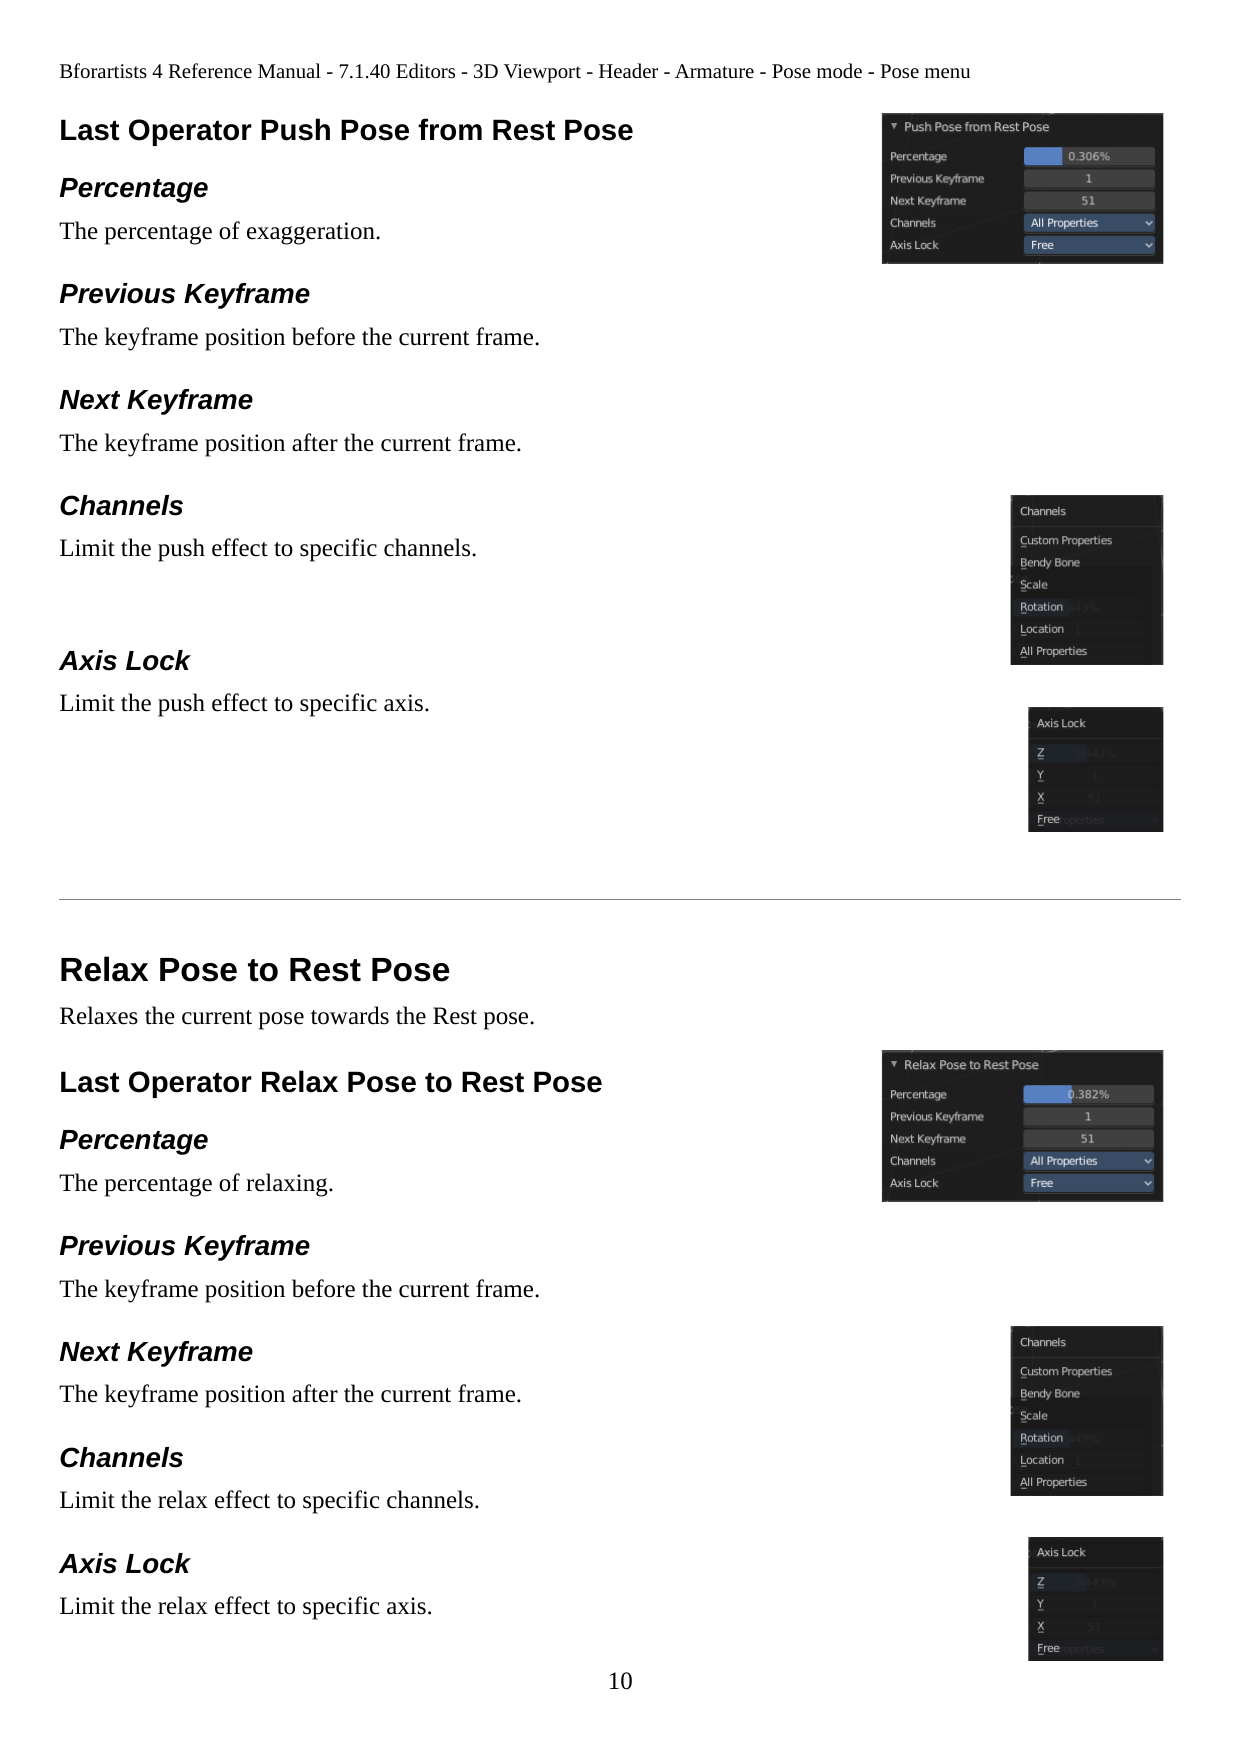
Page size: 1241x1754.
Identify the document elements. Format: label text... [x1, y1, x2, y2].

subtitle Next Keyframe [59, 383, 1181, 415]
text Limit the relax effect to specific channels. [59, 1486, 1181, 1514]
subtitle Axis Lock [59, 644, 1181, 676]
subtitle Percentage [59, 1123, 881, 1155]
text The keyframe position before the current frame. [59, 322, 1181, 350]
text Limit the push effect to specific axis. [59, 688, 1181, 717]
subtitle [1164, 1335, 1181, 1367]
picture [881, 1050, 1164, 1202]
picture [881, 113, 1164, 264]
picture [1028, 707, 1164, 832]
subtitle Last Operator Push Pose from Rest Pose [59, 113, 881, 146]
text The keyframe position after the current frame. [59, 428, 1181, 456]
text The keyframe position before the current frame. [59, 1274, 1181, 1302]
subtitle [1164, 1123, 1181, 1155]
text The percentage of exaggeration. [59, 216, 881, 244]
text Limit the relax effect to specific axis. [59, 1591, 1028, 1620]
text The percentage of relaxing. [59, 1168, 881, 1196]
subtitle Relax Pose to Rest Pose [59, 950, 1181, 988]
text Limit the push effect to specific channels. [59, 533, 1010, 562]
subtitle [1164, 1441, 1181, 1473]
subtitle [1164, 1547, 1181, 1579]
picture [1028, 1537, 1164, 1661]
text Relaxes the current pose towards the Rest pose. [59, 1001, 1181, 1030]
subtitle Last Operator Relax Pose to Rest Pose [59, 1064, 881, 1098]
subtitle Next Keyframe [59, 1335, 1010, 1367]
picture [1010, 1326, 1164, 1496]
subtitle [1164, 171, 1181, 203]
subtitle Previous Keyframe [59, 1229, 1181, 1261]
subtitle Channels [59, 1441, 1010, 1473]
text The keyframe position after the current frame. [59, 1379, 1010, 1408]
subtitle Channels [59, 489, 1181, 521]
subtitle Axis Lock [59, 1547, 1028, 1579]
subtitle Percentage [59, 171, 881, 203]
picture [1010, 495, 1164, 665]
subtitle Previous Keyframe [59, 277, 1181, 309]
